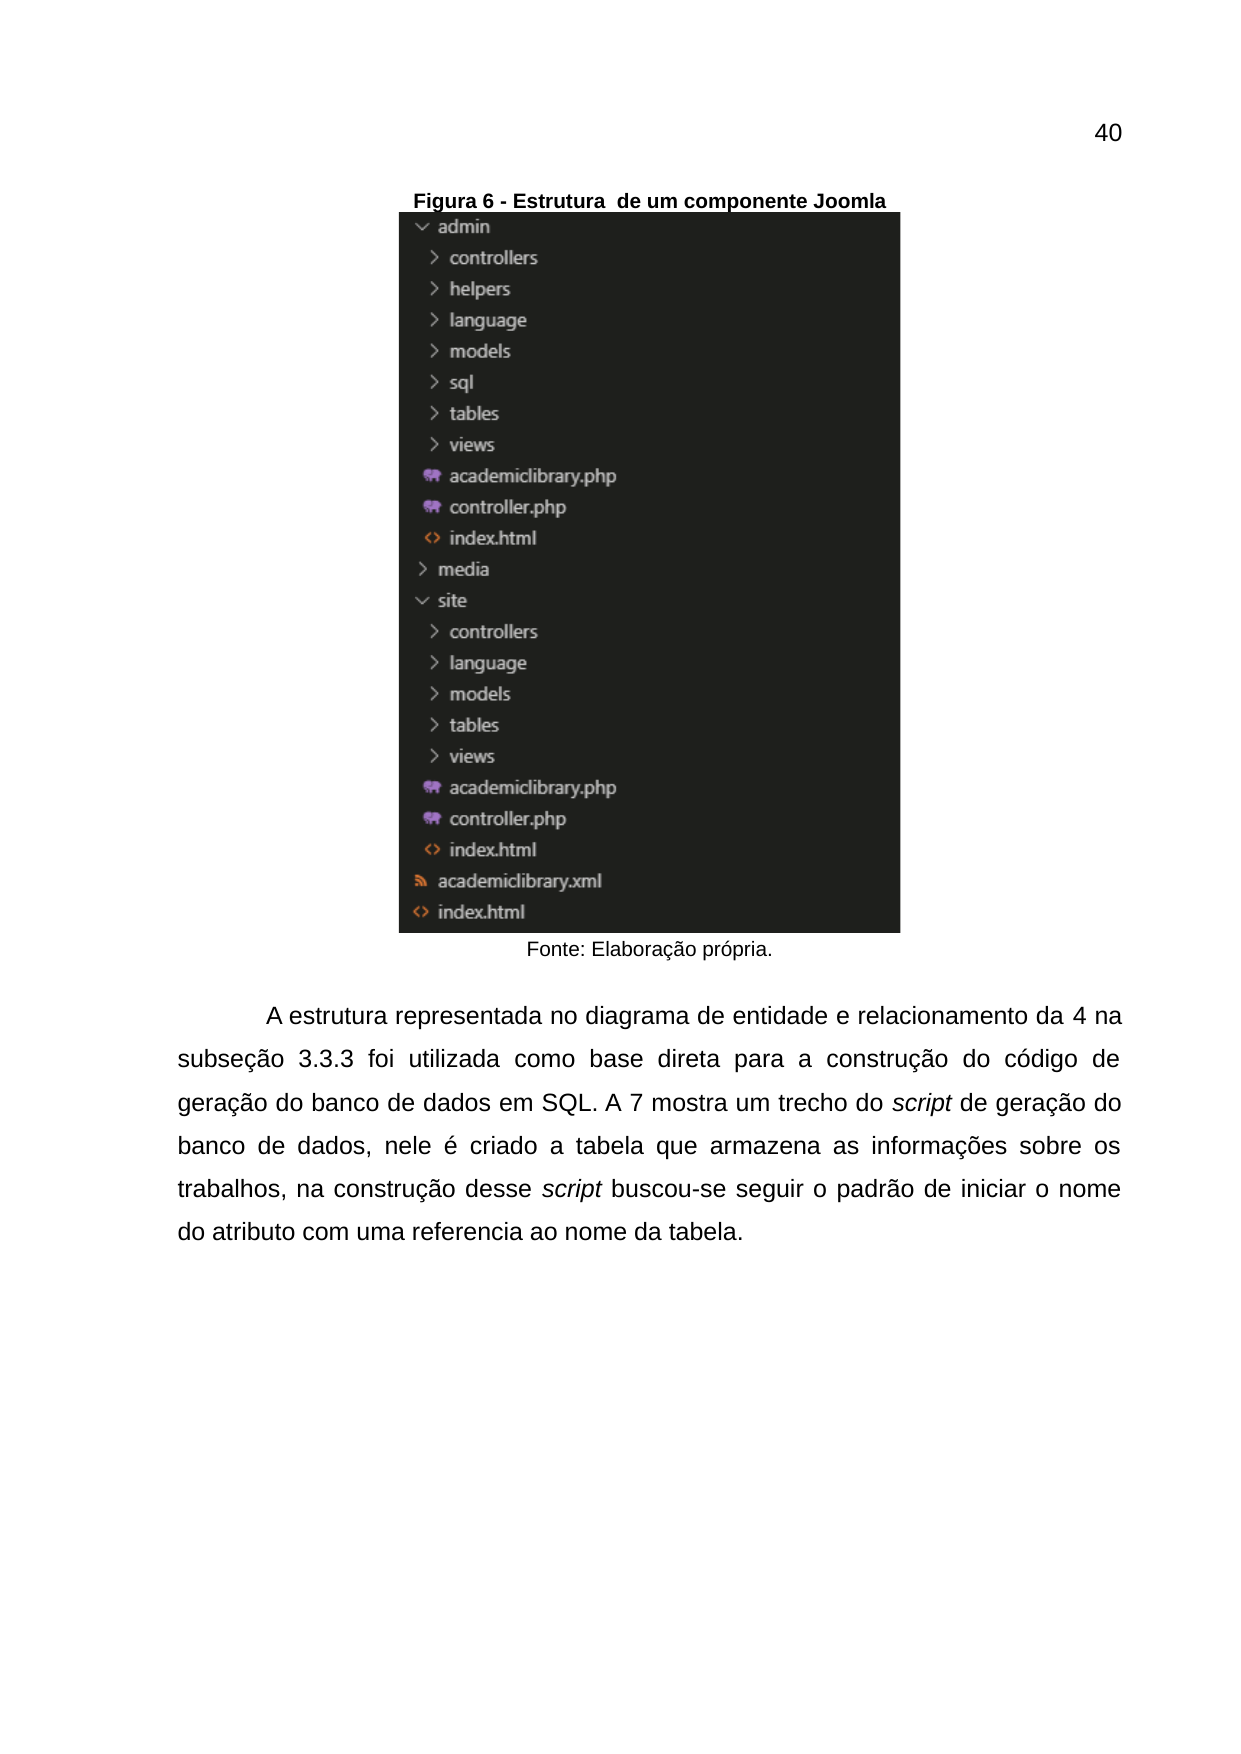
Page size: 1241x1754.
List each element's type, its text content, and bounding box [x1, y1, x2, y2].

text Figura 6 - Estrutura de um componente Joomla [399, 189, 901, 212]
text A estrutura representada no diagrama de entidade e relacionamento da Figura 4 na subseção 3.3.3 foi utilizada como base direta para a construção do código de geração do banco de dados em SQL. A Figura 7 mostra um trecho do script de geração do banco de dados, nele é criado a tabela que armazena as informações sobre os trabalhos, na construção desse script buscou-se seguir o padrão de iniciar o nome do atributo com uma referencia ao nome da tabela. [177, 1001, 1122, 1246]
text Fonte: Elaboração própria. [399, 933, 901, 961]
picture [398, 212, 901, 933]
